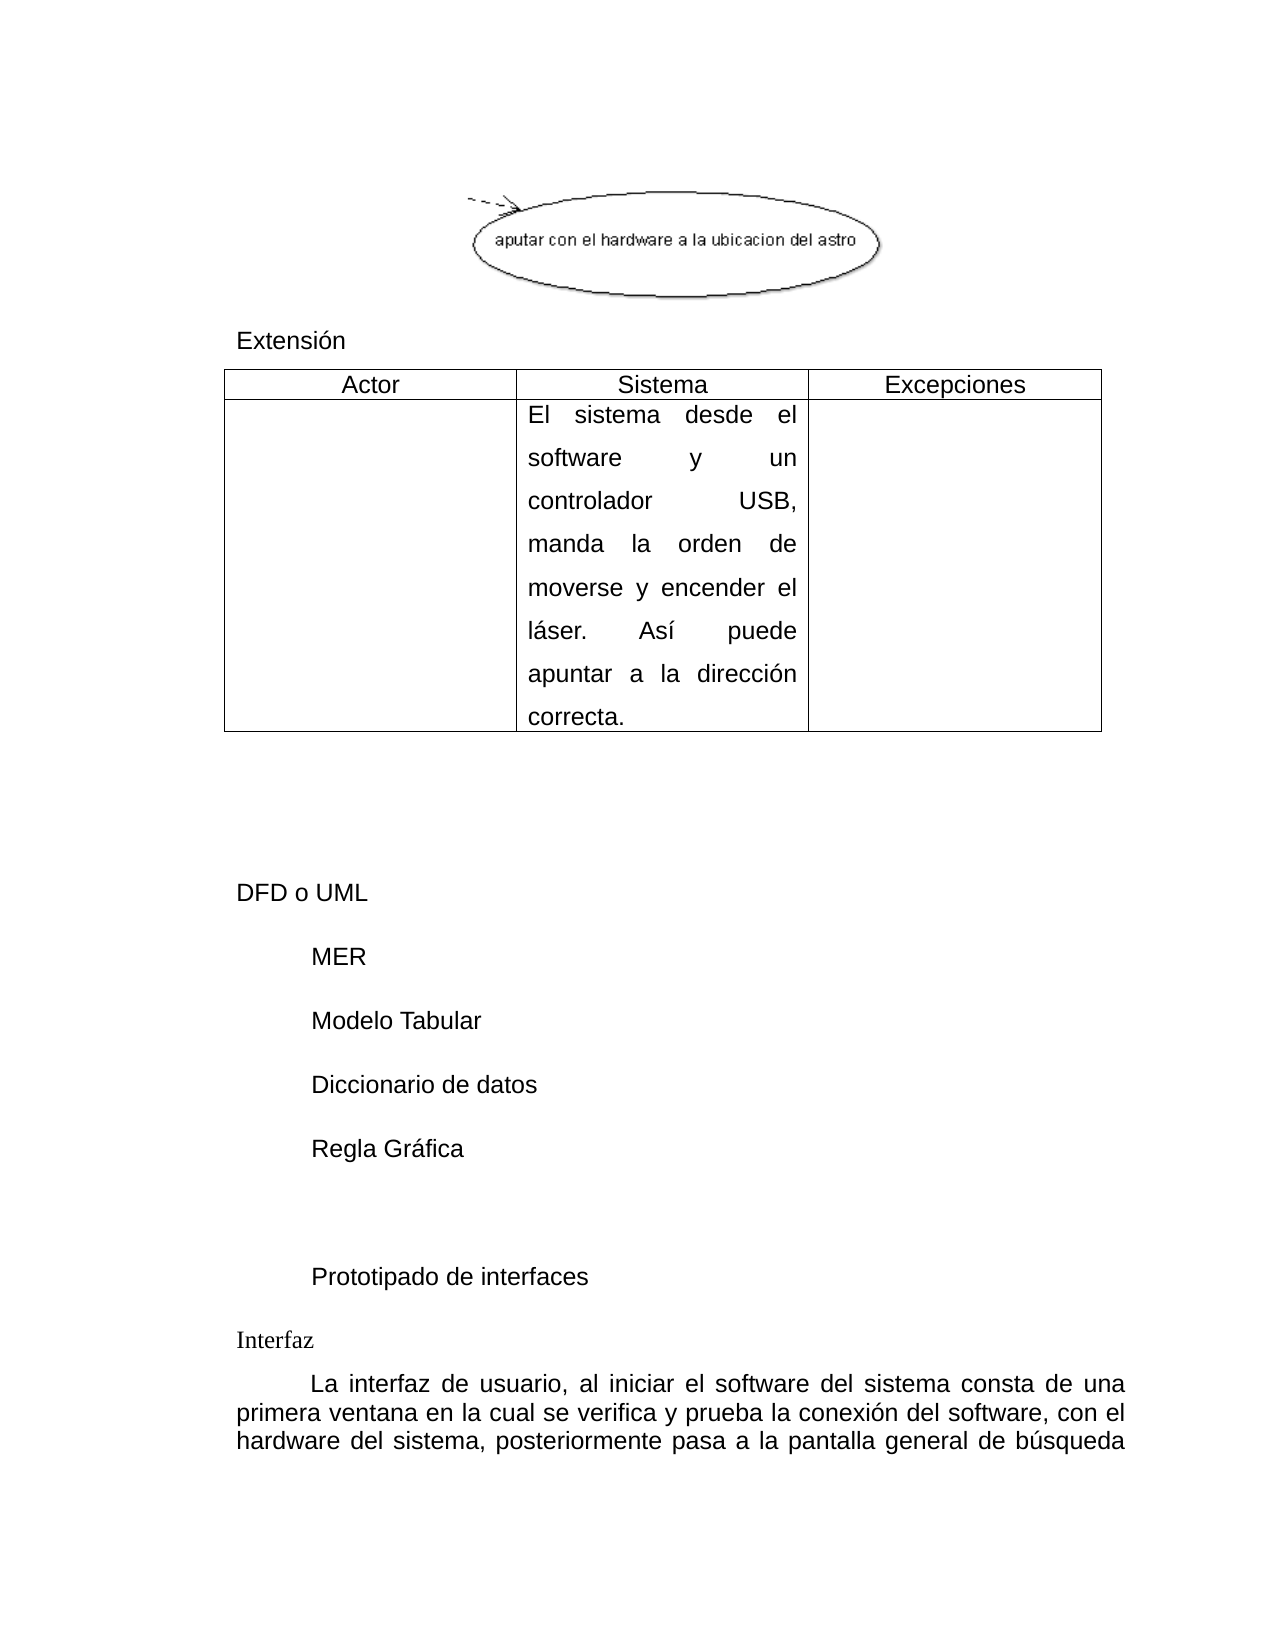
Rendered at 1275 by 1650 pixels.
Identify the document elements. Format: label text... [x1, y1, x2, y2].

list MER [236, 942, 1127, 971]
list Modelo Tabular [236, 1006, 1127, 1034]
table_header Actor [225, 370, 516, 399]
list Diccionario de datos [236, 1070, 1127, 1098]
list DFD o UML [236, 878, 1127, 907]
table_cell El sistema desde el software y un controlador USB, manda la orden de moverse y encender el láser. Así puede apuntar a la dirección correcta. [517, 400, 808, 731]
table_cell [225, 400, 516, 731]
text Extensión [236, 326, 1127, 355]
text Interfaz [236, 1326, 1127, 1354]
table_header Sistema [517, 370, 808, 399]
list Regla Gráfica [236, 1134, 1127, 1162]
text La interfaz de usuario, al iniciar el software del sistema consta de una primera ventana en la cual se verifica y prueba la conexión del software, con el hardware del sistema, posteriormente pasa a la pantalla general de búsqueda [236, 1369, 1127, 1455]
table_cell [809, 400, 1101, 731]
table_header Excepciones [809, 370, 1101, 399]
picture [467, 186, 896, 303]
list Prototipado de interfaces [236, 1262, 1127, 1290]
